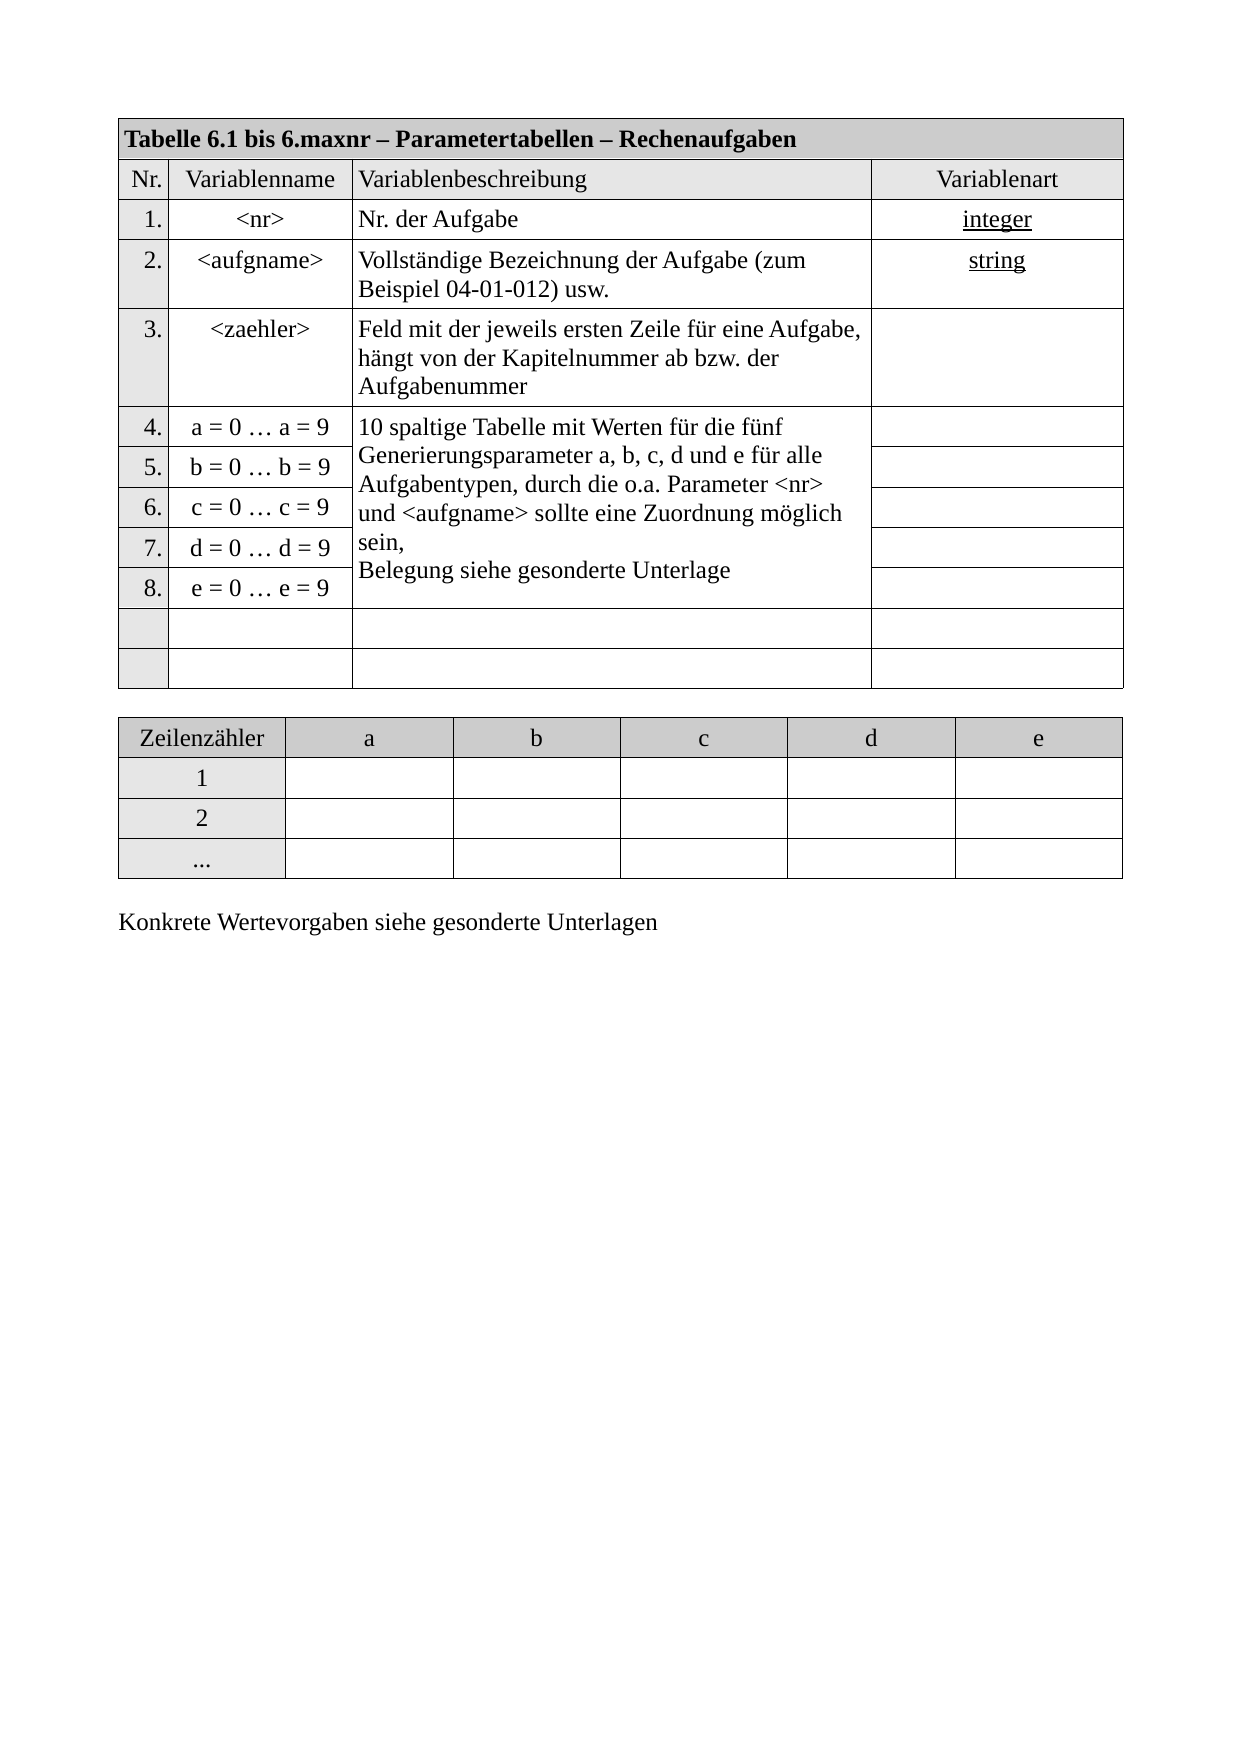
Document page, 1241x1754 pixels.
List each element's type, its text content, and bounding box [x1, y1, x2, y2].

table_cell d = 0 … d = 9 [169, 528, 352, 567]
table_cell c = 0 … c = 9 [169, 488, 352, 527]
table_cell ... [119, 839, 285, 878]
table_cell 8. [119, 568, 168, 607]
table_cell [872, 609, 1123, 648]
table_cell [119, 609, 168, 648]
table_cell 1 [119, 758, 285, 798]
table_cell [353, 609, 871, 648]
table_cell Variablenbeschreibung [353, 160, 871, 199]
table_cell 4. [119, 407, 168, 446]
table_cell Nr. [119, 160, 168, 199]
table_cell 3. [119, 309, 168, 406]
table_header e [956, 718, 1122, 757]
table_cell [788, 799, 955, 838]
table_cell e = 0 … e = 9 [169, 568, 352, 607]
table_cell <nr> [169, 200, 352, 239]
table_cell string [872, 240, 1123, 308]
table_header b [454, 718, 620, 757]
table_cell [621, 839, 787, 878]
table_cell Variablenart [872, 160, 1123, 199]
table_cell [788, 758, 955, 798]
table_cell [454, 758, 620, 798]
table_cell [872, 488, 1123, 527]
table_cell 2. [119, 240, 168, 308]
table_cell [169, 609, 352, 648]
table_cell [788, 839, 955, 878]
table_cell [956, 799, 1122, 838]
table_cell [621, 799, 787, 838]
table_cell [872, 649, 1123, 688]
table_cell [872, 568, 1123, 607]
table_cell Nr. der Aufgabe [353, 200, 871, 239]
table_cell Vollständige Bezeichnung der Aufgabe (zum Beispiel 04-01-012) usw. [353, 240, 871, 308]
table_cell [872, 528, 1123, 567]
table_header d [788, 718, 955, 757]
table_cell a = 0 … a = 9 [169, 407, 352, 446]
table_cell [872, 309, 1123, 406]
table_cell 6. [119, 488, 168, 527]
table_cell b = 0 … b = 9 [169, 447, 352, 487]
table_cell [454, 799, 620, 838]
table_cell [286, 839, 453, 878]
table_cell [286, 758, 453, 798]
table_cell 10 spaltige Tabelle mit Werten für die fünf Generierungsparameter a, b, c, d und e für alle Aufgabentypen, durch die o.a. Parameter <nr> und <aufgname> sollte eine Zuordnung möglich sein, Belegung siehe gesonderte Unterlage [353, 407, 871, 607]
table_cell <aufgname> [169, 240, 352, 308]
table_cell Variablenname [169, 160, 352, 199]
table_cell [621, 758, 787, 798]
table_cell [872, 447, 1123, 487]
table_cell [353, 649, 871, 688]
table_cell [956, 758, 1122, 798]
table_cell [119, 649, 168, 688]
text Konkrete Wertevorgaben siehe gesonderte Unterlagen [118, 907, 1122, 936]
table_header Tabelle 6.1 bis 6.maxnr – Parametertabellen – Rechenaufgaben [119, 119, 1123, 158]
table_header Zeilenzähler [119, 718, 285, 757]
table_cell <zaehler> [169, 309, 352, 406]
table_cell 1. [119, 200, 168, 239]
table_cell Feld mit der jeweils ersten Zeile für eine Aufgabe, hängt von der Kapitelnummer ab bzw. der Aufgabenummer [353, 309, 871, 406]
table_cell 7. [119, 528, 168, 567]
table_cell 5. [119, 447, 168, 487]
table_header c [621, 718, 787, 757]
table_cell [872, 407, 1123, 446]
table_cell [286, 799, 453, 838]
table_header a [286, 718, 453, 757]
table_cell [169, 649, 352, 688]
table_cell [956, 839, 1122, 878]
table_cell 2 [119, 799, 285, 838]
table_cell [454, 839, 620, 878]
table_cell integer [872, 200, 1123, 239]
